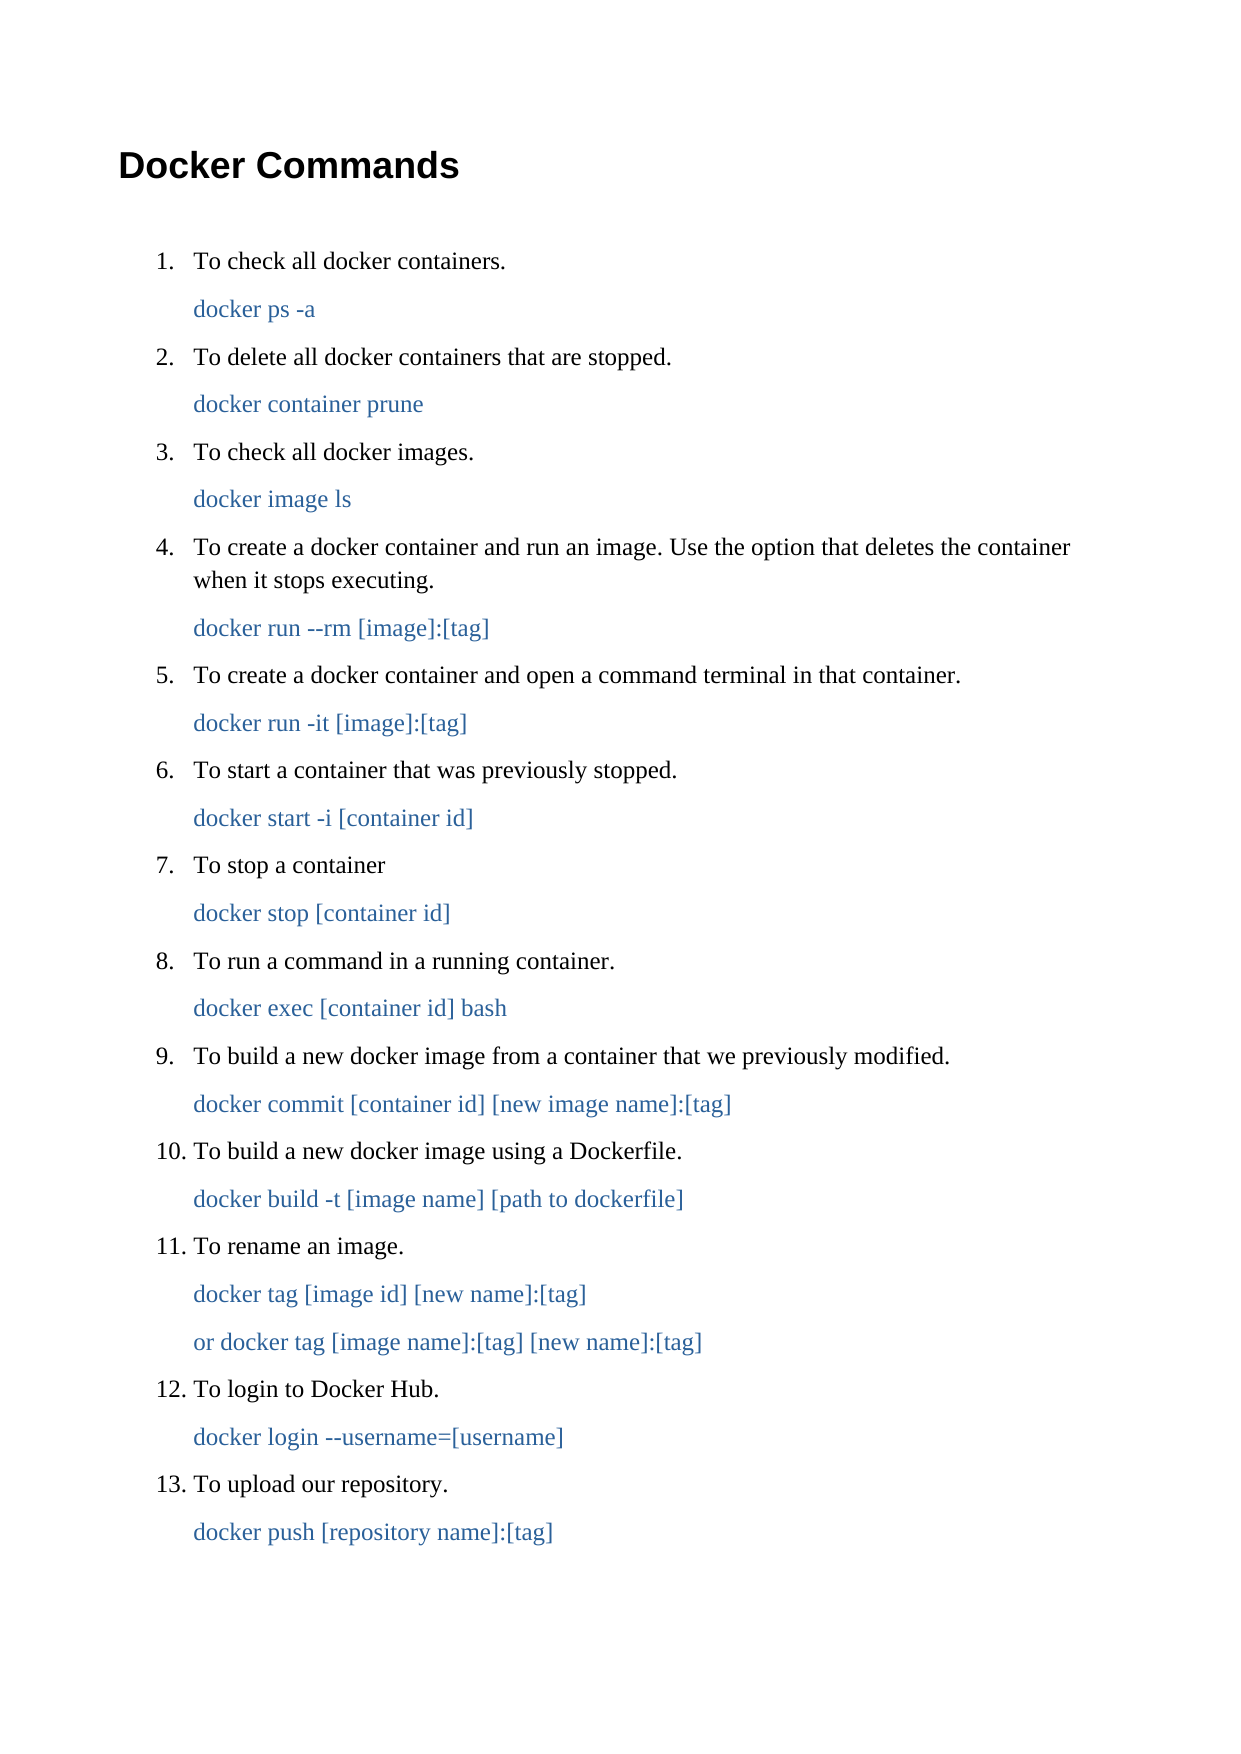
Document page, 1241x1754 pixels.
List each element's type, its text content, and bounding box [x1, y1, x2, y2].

list To run a command in a running container. [156, 946, 1122, 974]
list docker start -i [container id] [156, 803, 1122, 832]
list docker ps -a [156, 294, 1122, 323]
list To create a docker container and open a command terminal in that container. [156, 660, 1122, 689]
list docker stop [container id] [156, 898, 1122, 927]
list To build a new docker image using a Dockerfile. [156, 1136, 1122, 1165]
list docker exec [container id] bash [156, 993, 1122, 1022]
list To login to Docker Hub. [156, 1374, 1122, 1403]
list docker container prune [156, 389, 1122, 418]
subtitle Docker Commands [118, 143, 1122, 186]
list docker push [repository name]:[tag] [156, 1517, 1122, 1546]
list or docker tag [image name]:[tag] [new name]:[tag] [156, 1327, 1122, 1355]
list docker login --username=[username] [156, 1422, 1122, 1451]
list docker image ls [156, 484, 1122, 513]
list docker tag [image id] [new name]:[tag] [156, 1279, 1122, 1308]
list To upload our repository. [156, 1469, 1122, 1498]
list To build a new docker image from a container that we previously modified. [156, 1041, 1122, 1070]
list docker build -t [image name] [path to dockerfile] [156, 1184, 1122, 1213]
list docker commit [container id] [new image name]:[tag] [156, 1089, 1122, 1117]
list To delete all docker containers that are stopped. [156, 342, 1122, 370]
list To start a container that was previously stopped. [156, 755, 1122, 784]
list To rename an image. [156, 1231, 1122, 1260]
list To create a docker container and run an image. Use the option that deletes the container when it stops executing. [156, 532, 1122, 594]
list To check all docker images. [156, 437, 1122, 466]
list docker run --rm [image]:[tag] [156, 613, 1122, 641]
list docker run -it [image]:[tag] [156, 708, 1122, 737]
list To check all docker containers. [156, 246, 1122, 275]
list To stop a container [156, 851, 1122, 879]
